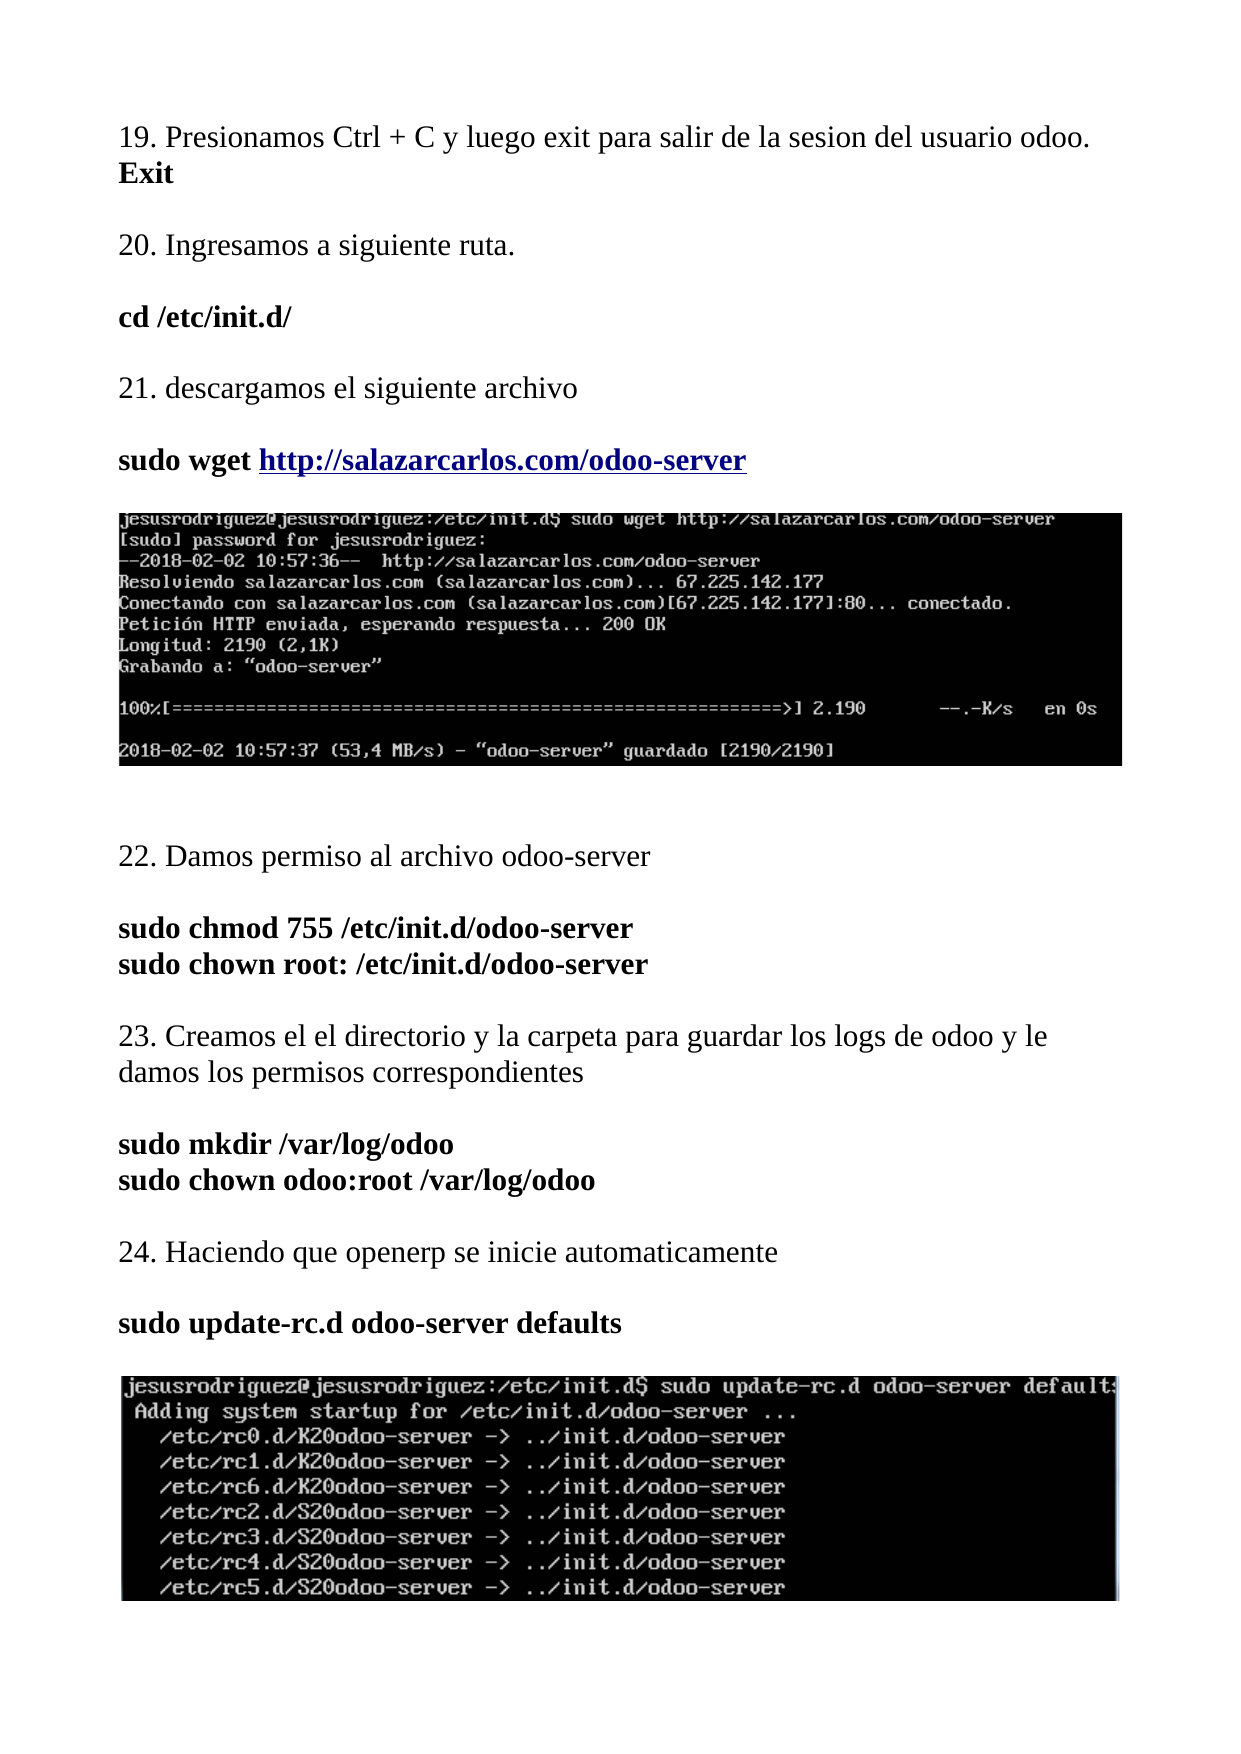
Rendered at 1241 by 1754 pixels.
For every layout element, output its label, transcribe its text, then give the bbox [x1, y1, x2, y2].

text 19. Presionamos Ctrl + C y luego exit para salir de la sesion del usuario odoo. [118, 118, 1122, 154]
text sudo wget http://salazarcarlos.com/odoo-server [118, 442, 1122, 477]
text sudo chmod 755 /etc/init.d/odoo-server [118, 909, 1122, 945]
text sudo mkdir /var/log/odoo [118, 1125, 1122, 1161]
picture [118, 513, 1123, 766]
text 23. Creamos el el directorio y la carpeta para guardar los logs de odoo y le damos los permisos correspondientes [118, 1017, 1122, 1089]
text 24. Haciendo que openerp se inicie automaticamente [118, 1233, 1122, 1269]
text 20. Ingresamos a siguiente ruta. [118, 226, 1122, 262]
text 22. Damos permiso al archivo odoo-server [118, 838, 1122, 873]
text sudo chown root: /etc/init.d/odoo-server [118, 945, 1122, 981]
text Exit [118, 154, 1122, 190]
text 21. descargamos el siguiente archivo [118, 370, 1122, 406]
text cd /etc/init.d/ [118, 298, 1122, 334]
picture [121, 1376, 1120, 1601]
text sudo chown odoo:root /var/log/odoo [118, 1161, 1122, 1197]
text sudo update-rc.d odoo-server defaults [118, 1305, 1122, 1341]
